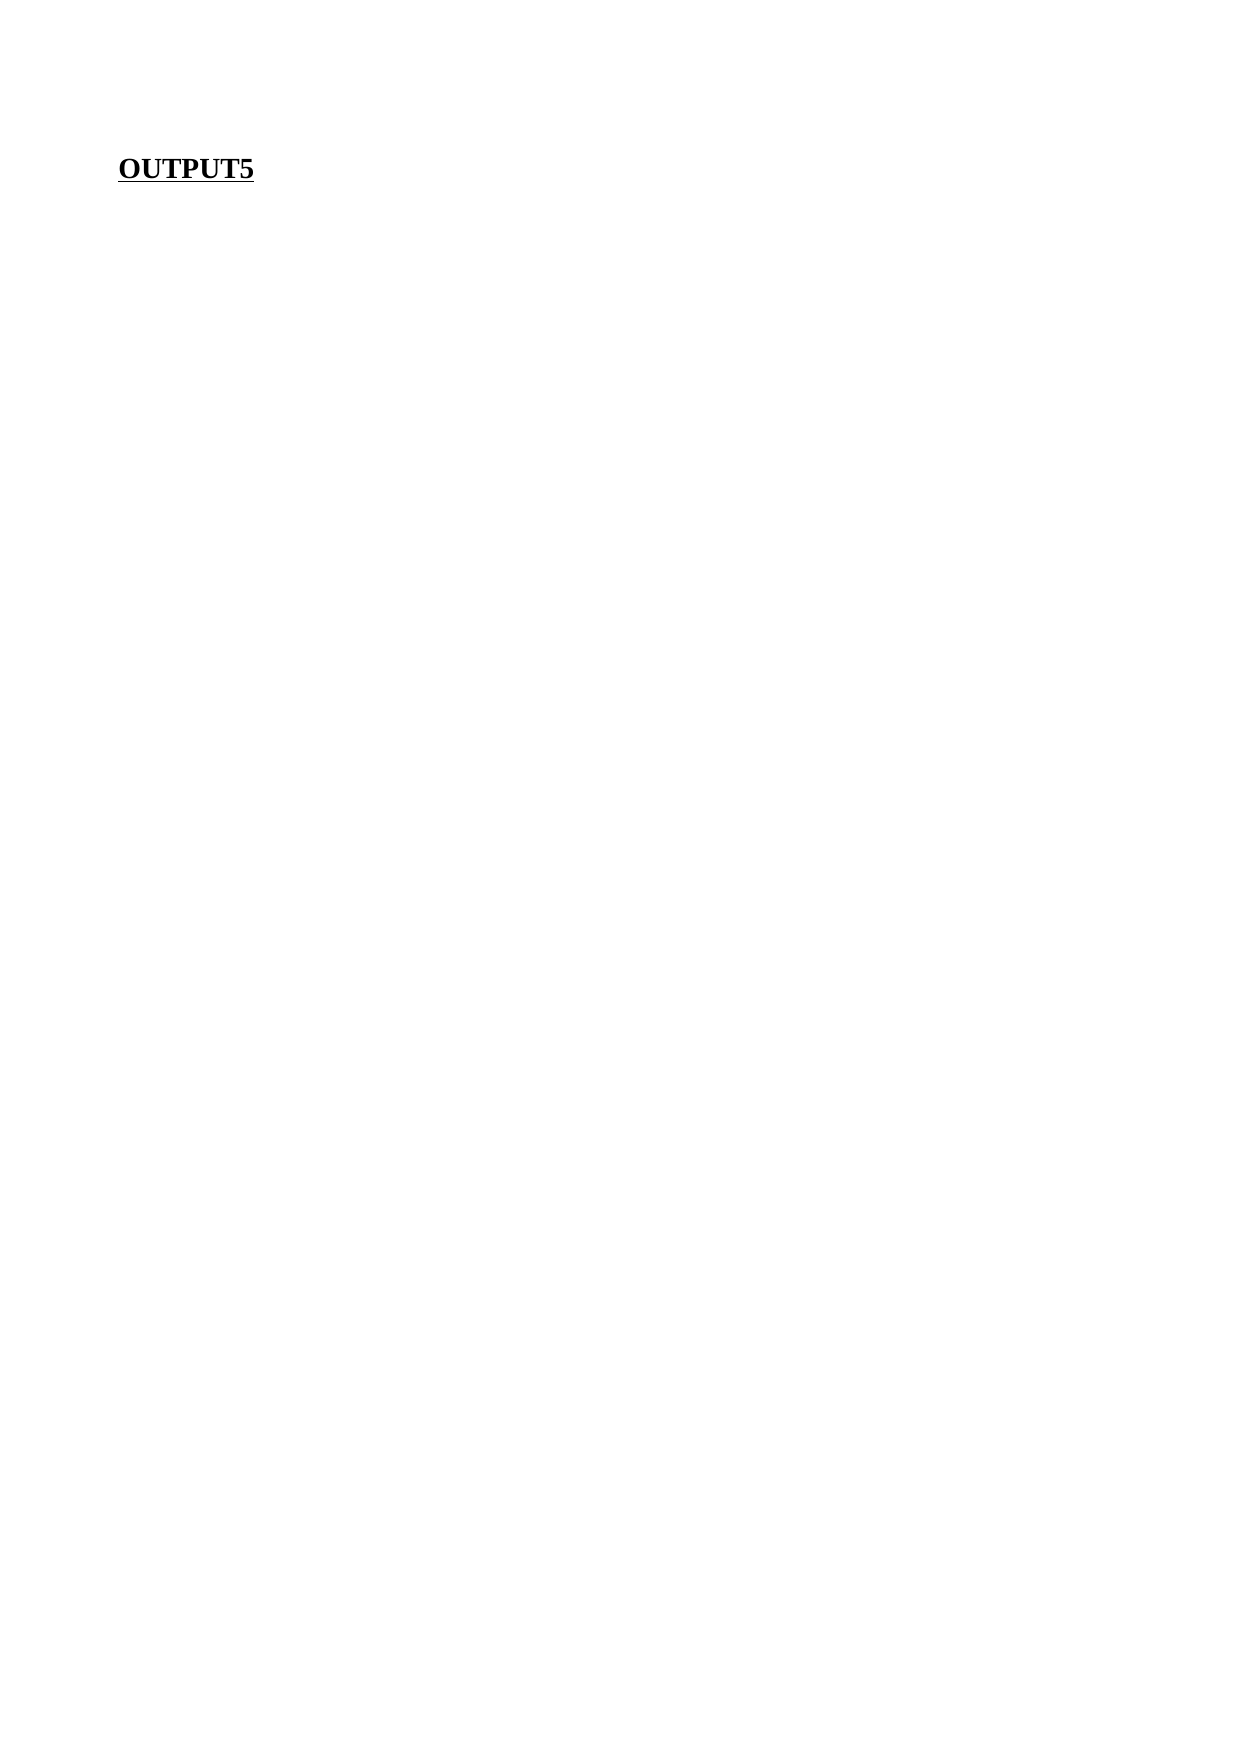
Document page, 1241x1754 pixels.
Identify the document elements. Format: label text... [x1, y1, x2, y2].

text OUTPUT5 [118, 152, 1122, 185]
